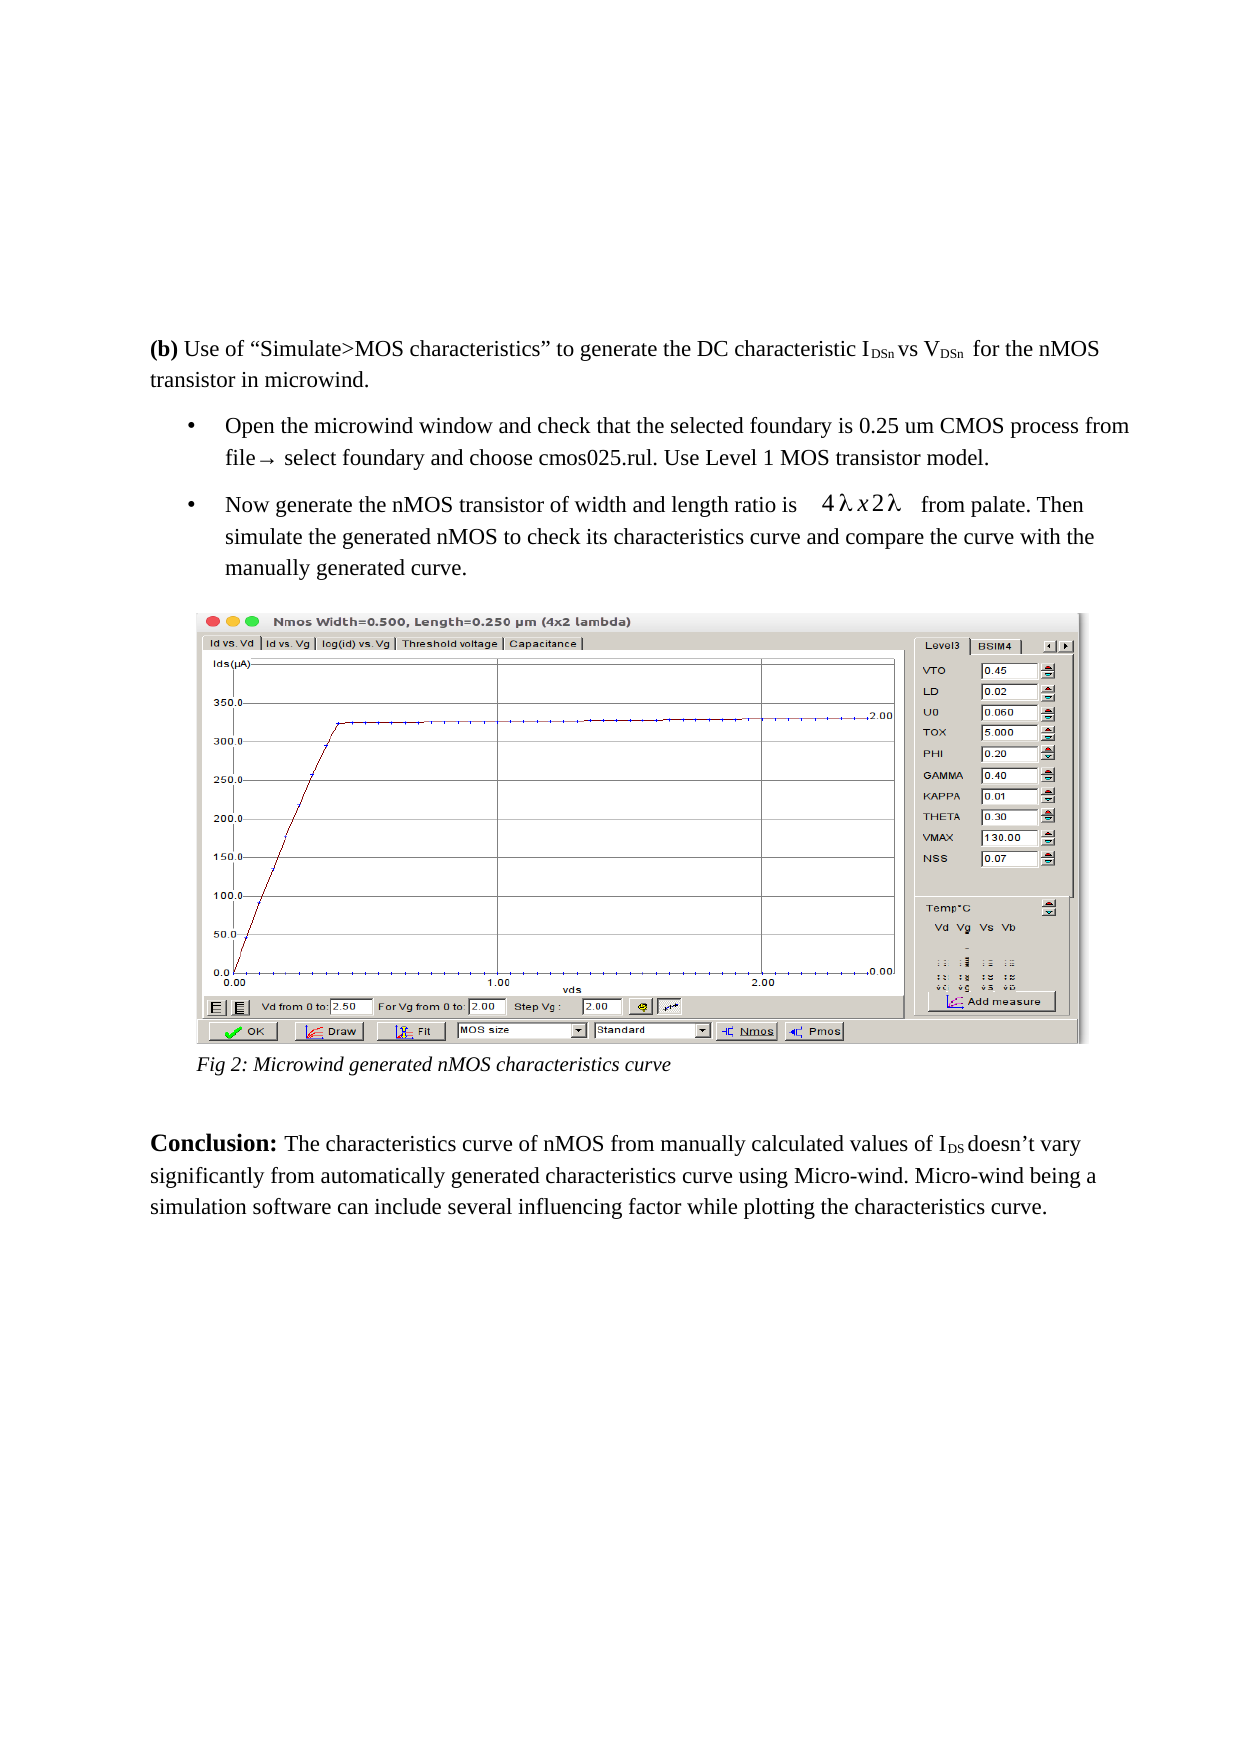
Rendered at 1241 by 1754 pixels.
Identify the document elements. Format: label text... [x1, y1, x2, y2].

list Open the microwind window and check that the selected foundary is 0.25 um CMOS process from file→ select foundary and choose cmos025.rul. Use Level 1 MOS transistor model. [187, 412, 1136, 470]
text Conclusion: The characteristics curve of nMOS from manually calculated values of IDS doesn’t vary significantly from automatically generated characteristics curve using Micro-wind. Micro-wind being a simulation software can include several influencing factor while plotting the characteristics curve. [150, 1128, 1136, 1220]
text Fig 2: Microwind generated nMOS characteristics curve [196, 1044, 1089, 1076]
list Now generate the nMOS transistor of width and length ratio is from palate. Then simulate the generated nMOS to check its characteristics curve and compare the curve with the manually generated curve. [187, 490, 1136, 581]
text (b) Use of “Simulate>MOS characteristics” to generate the DC characteristic IDSn vs VDSn for the nMOS transistor in microwind. [150, 334, 1136, 392]
picture [196, 613, 1089, 1044]
